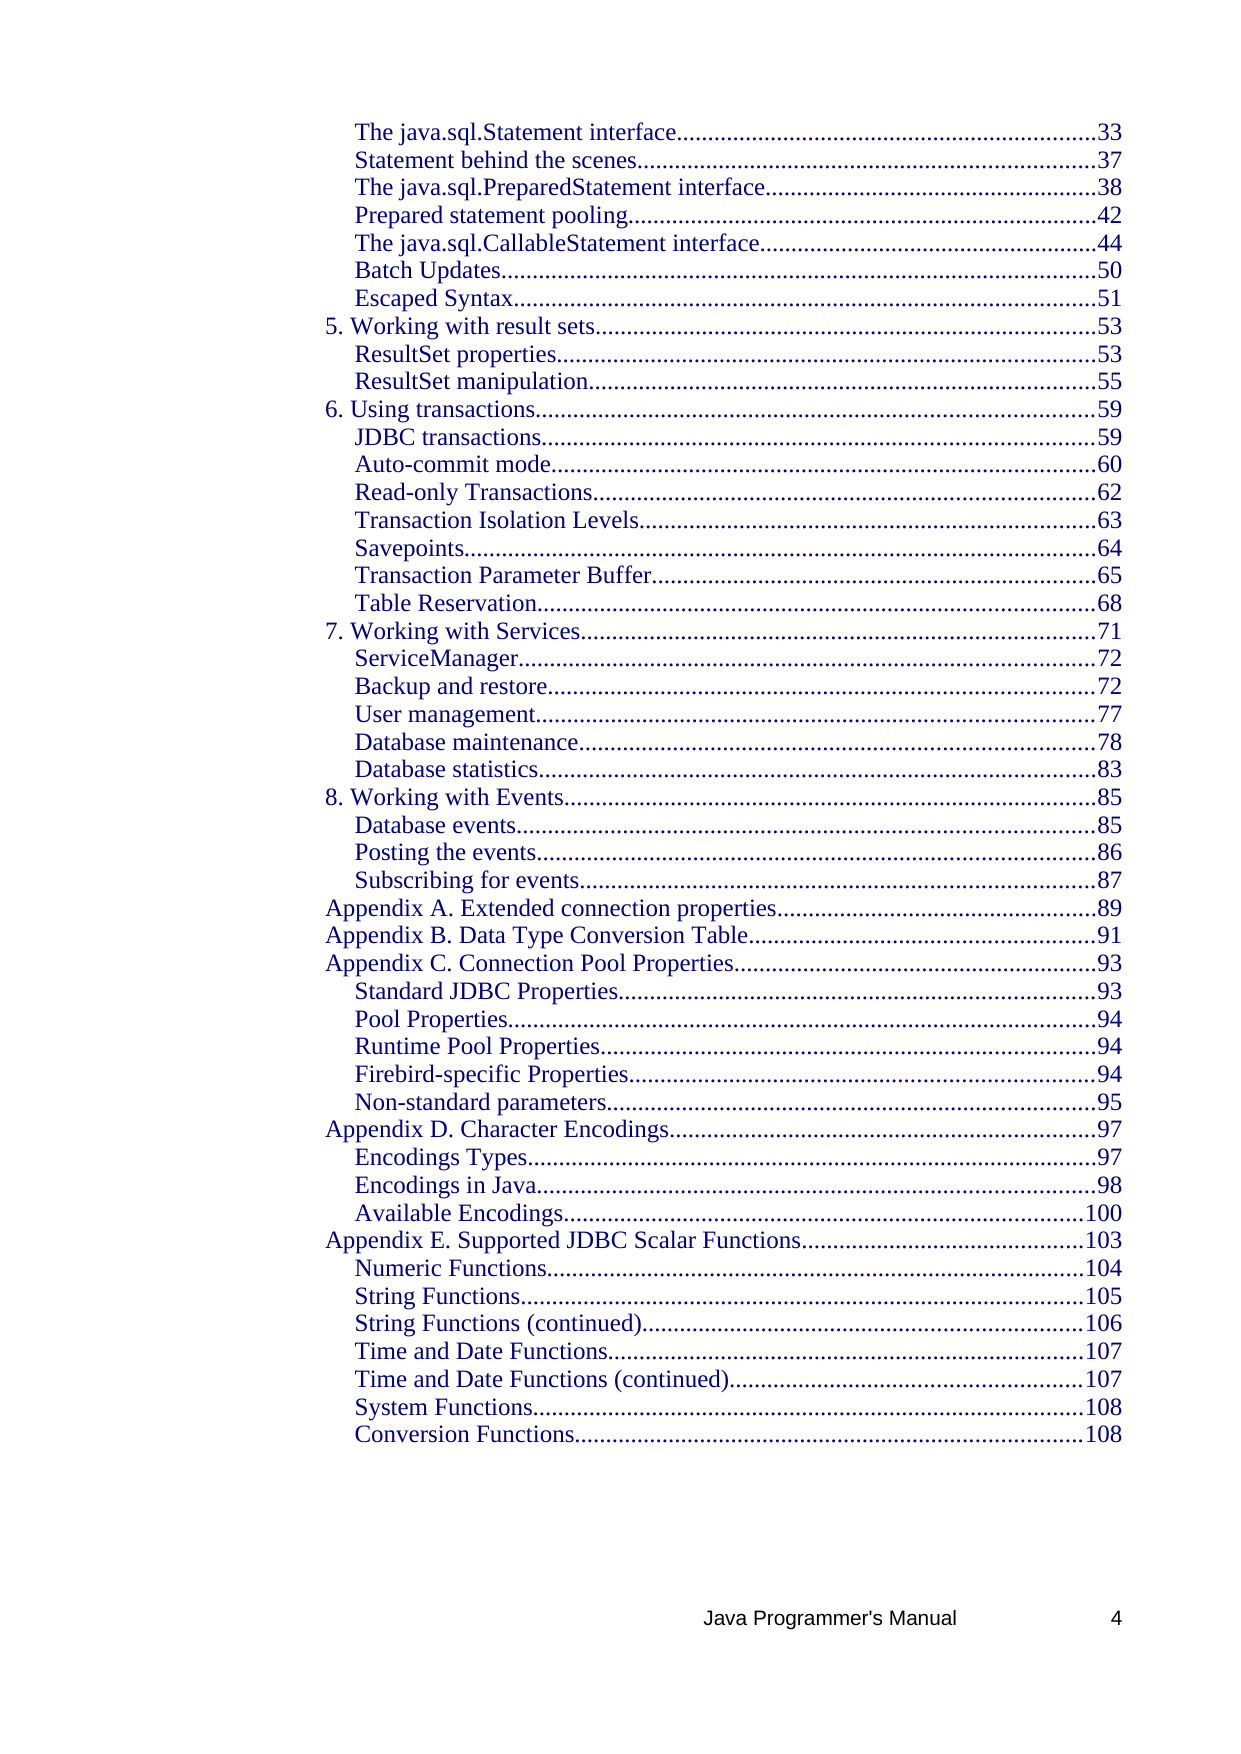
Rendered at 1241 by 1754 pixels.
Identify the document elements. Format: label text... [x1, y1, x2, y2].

text The java.sql.CallableStatement interface 44 [354, 229, 1122, 257]
text User management 77 [354, 700, 1122, 728]
text 8. Working with Events 85 [325, 783, 1122, 811]
text Numeric Functions 104 [354, 1254, 1122, 1282]
text Appendix B. Data Type Conversion Table 91 [325, 922, 1122, 949]
text Auto-commit mode 60 [354, 451, 1122, 478]
text Transaction Parameter Buffer 65 [354, 561, 1122, 589]
text Escaped Syntax 51 [354, 284, 1122, 312]
text Conversion Functions 108 [354, 1420, 1122, 1448]
text Subscribing for events 87 [354, 866, 1122, 894]
text Non-standard parameters 95 [354, 1088, 1122, 1116]
text Database maintenance 78 [354, 728, 1122, 755]
text Transaction Isolation Levels 63 [354, 506, 1122, 534]
text Encodings Types 97 [354, 1143, 1122, 1171]
text ServiceManager 72 [354, 644, 1122, 672]
text JDBC transactions 59 [354, 423, 1122, 451]
text Available Encodings 100 [354, 1199, 1122, 1226]
text Batch Updates 50 [354, 257, 1122, 284]
text Prepared statement pooling 42 [354, 201, 1122, 229]
text Statement behind the scenes 37 [354, 146, 1122, 173]
text ResultSet properties 53 [354, 340, 1122, 367]
text Database events 85 [354, 811, 1122, 838]
text Appendix D. Character Encodings 97 [325, 1116, 1122, 1143]
text 5. Working with result sets 53 [325, 312, 1122, 340]
text Appendix E. Supported JDBC Scalar Functions 103 [325, 1226, 1122, 1254]
text Time and Date Functions 107 [354, 1337, 1122, 1365]
text Table Reservation 68 [354, 589, 1122, 617]
text 6. Using transactions 59 [325, 395, 1122, 423]
text Pool Properties 94 [354, 1005, 1122, 1032]
text Standard JDBC Properties 93 [354, 977, 1122, 1005]
text The java.sql.PreparedStatement interface 38 [354, 173, 1122, 201]
text Appendix A. Extended connection properties 89 [325, 894, 1122, 922]
text 7. Working with Services 71 [325, 617, 1122, 644]
text The java.sql.Statement interface 33 [354, 118, 1122, 146]
text System Functions 108 [354, 1393, 1122, 1420]
text Time and Date Functions (continued) 107 [354, 1365, 1122, 1393]
text ResultSet manipulation 55 [354, 367, 1122, 395]
text Runtime Pool Properties 94 [354, 1032, 1122, 1060]
text Appendix C. Connection Pool Properties 93 [325, 949, 1122, 977]
text String Functions 105 [354, 1282, 1122, 1309]
text String Functions (continued) 106 [354, 1309, 1122, 1337]
text Encodings in Java 98 [354, 1171, 1122, 1199]
text Savepoints 64 [354, 534, 1122, 561]
text Backup and restore 72 [354, 672, 1122, 700]
text Posting the events 86 [354, 838, 1122, 866]
text Firebird-specific Properties 94 [354, 1060, 1122, 1088]
text Read-only Transactions 62 [354, 478, 1122, 506]
text Database statistics 83 [354, 755, 1122, 783]
